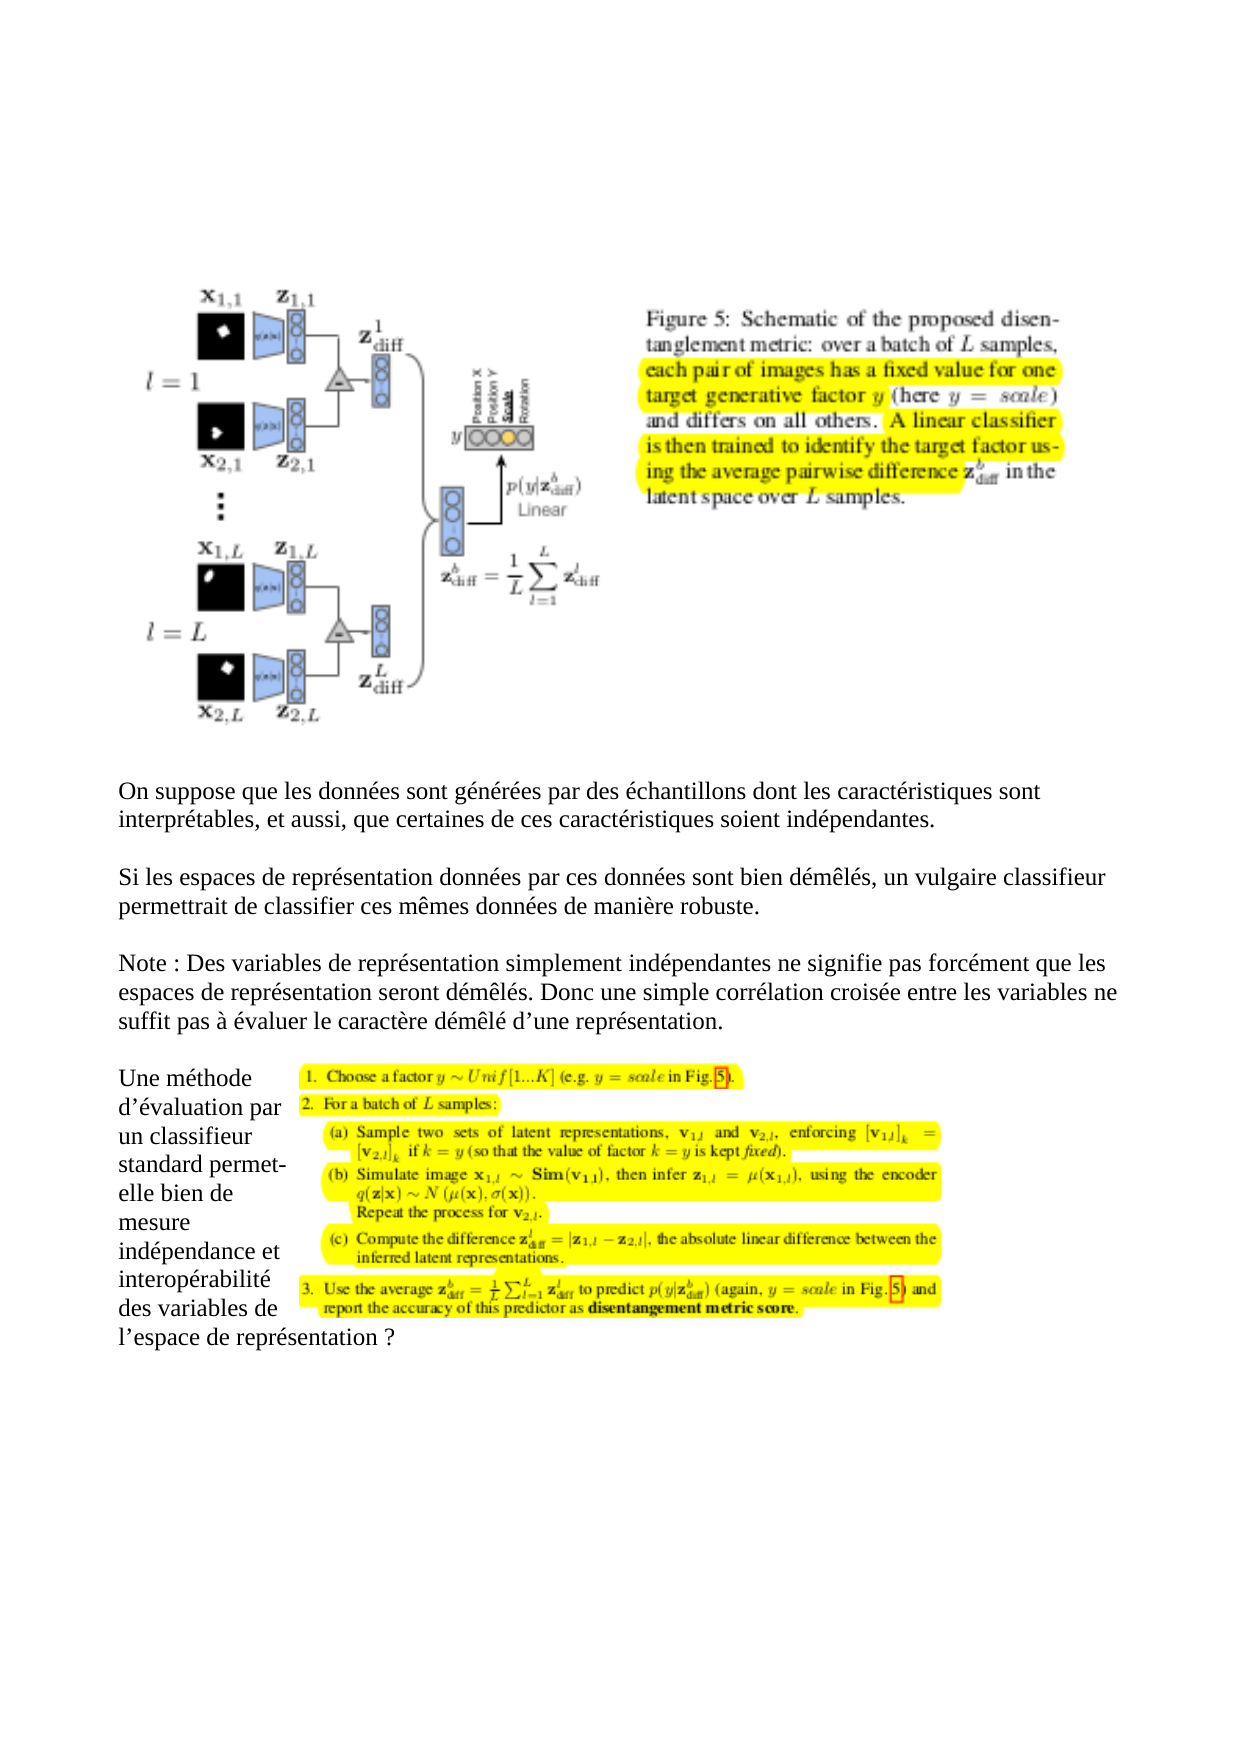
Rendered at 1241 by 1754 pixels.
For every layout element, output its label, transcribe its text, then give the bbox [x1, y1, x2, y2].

text Une méthode d’évaluation par un classifieur standard permet-elle bien de mesure indépendance et interopérabilité des variables de l’espace de représentation ? [118, 1063, 1122, 1351]
text Si les espaces de représentation données par ces données sont bien démêlés, un vulgaire classifieur permettrait de classifier ces mêmes données de manière robuste. [118, 862, 1122, 919]
picture [116, 259, 1114, 747]
picture [299, 1063, 942, 1318]
text On suppose que les données sont générées par des échantillons dont les caractéristiques sont interprétables, et aussi, que certaines de ces caractéristiques soient indépendantes. [118, 776, 1122, 833]
text Note : Des variables de représentation simplement indépendantes ne signifie pas forcément que les espaces de représentation seront démêlés. Donc une simple corrélation croisée entre les variables ne suffit pas à évaluer le caractère démêlé d’une représentation. [118, 948, 1122, 1034]
